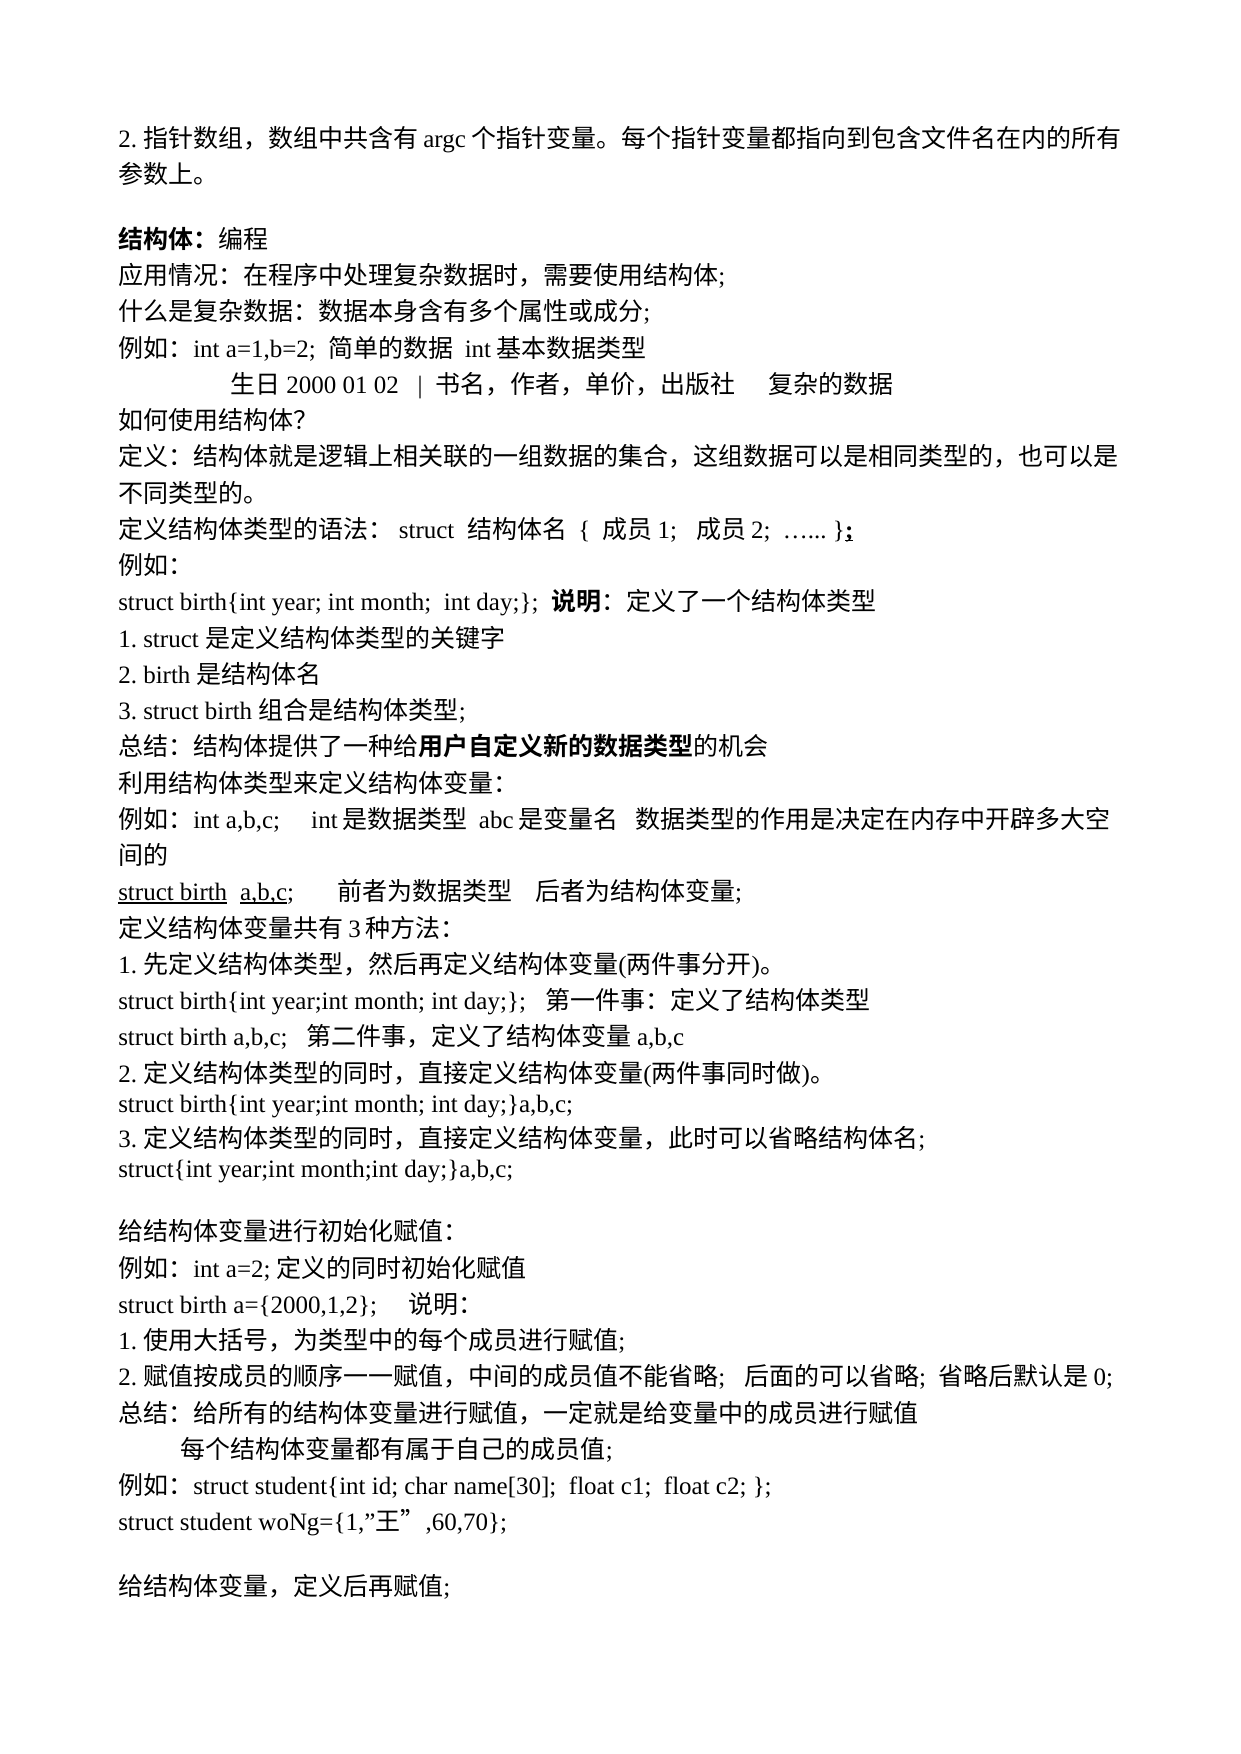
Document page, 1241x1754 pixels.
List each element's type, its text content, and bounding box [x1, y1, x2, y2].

text 3. struct birth 组合是结构体类型; [118, 691, 1122, 727]
text 3. 定义结构体类型的同时，直接定义结构体变量，此时可以省略结构体名; [118, 1118, 1122, 1154]
text 2. 赋值按成员的顺序一一赋值，中间的成员值不能省略; 后面的可以省略; 省略后默认是0; [118, 1357, 1122, 1393]
text 定义结构体变量共有3种方法： [118, 908, 1122, 944]
text 1. 先定义结构体类型，然后再定义结构体变量(两件事分开)。 [118, 944, 1122, 981]
text struct birth{int year;int month; int day;}; 第一件事：定义了结构体类型 [118, 981, 1122, 1017]
text 生日 2000 01 02 | 书名，作者，单价，出版社 复杂的数据 [118, 364, 1122, 401]
text 2. 定义结构体类型的同时，直接定义结构体变量(两件事同时做)。 [118, 1053, 1122, 1089]
text 1. 使用大括号，为类型中的每个成员进行赋值; [118, 1321, 1122, 1357]
text 总结：给所有的结构体变量进行赋值，一定就是给变量中的成员进行赋值 [118, 1393, 1122, 1429]
text 结构体：编程 [118, 219, 1122, 256]
text 例如：struct student{int id; char name[30]; float c1; float c2; }; [118, 1466, 1122, 1502]
text 定义结构体类型的语法： struct 结构体名 { 成员1; 成员2; …... }; [118, 509, 1122, 546]
text 给结构体变量进行初始化赋值： [118, 1212, 1122, 1248]
text 总结：结构体提供了一种给用户自定义新的数据类型的机会 [118, 727, 1122, 763]
text 给结构体变量，定义后再赋值; [118, 1567, 1122, 1603]
text 例如： [118, 546, 1122, 582]
text struct{int year;int month;int day;}a,b,c; [118, 1154, 1122, 1183]
text 每个结构体变量都有属于自己的成员值; [118, 1429, 1122, 1466]
text struct birth{int year; int month; int day;}; 说明：定义了一个结构体类型 [118, 582, 1122, 618]
text 如何使用结构体？ [118, 401, 1122, 437]
text struct birth{int year;int month; int day;}a,b,c; [118, 1089, 1122, 1118]
text 什么是复杂数据：数据本身含有多个属性或成分; [118, 292, 1122, 328]
text 例如：int a,b,c; int是数据类型 abc是变量名 数据类型的作用是决定在内存中开辟多大空间的 [118, 799, 1122, 872]
text 2. birth 是结构体名 [118, 654, 1122, 691]
text struct birth a={2000,1,2}; 说明： [118, 1284, 1122, 1321]
text 例如：int a=2; 定义的同时初始化赋值 [118, 1248, 1122, 1284]
text 例如：int a=1,b=2; 简单的数据 int基本数据类型 [118, 328, 1122, 364]
text struct student woNg={1,”王”,60,70}; [118, 1502, 1122, 1538]
text 定义：结构体就是逻辑上相关联的一组数据的集合，这组数据可以是相同类型的，也可以是不同类型的。 [118, 437, 1122, 509]
text 1. struct 是定义结构体类型的关键字 [118, 618, 1122, 654]
text struct birth a,b,c; 第二件事，定义了结构体变量 a,b,c [118, 1017, 1122, 1053]
text 利用结构体类型来定义结构体变量： [118, 763, 1122, 799]
text 应用情况：在程序中处理复杂数据时，需要使用结构体; [118, 256, 1122, 292]
text struct birth a,b,c; 前者为数据类型 后者为结构体变量; [118, 872, 1122, 908]
text 2. 指针数组，数组中共含有argc个指针变量。每个指针变量都指向到包含文件名在内的所有参数上。 [118, 118, 1122, 191]
